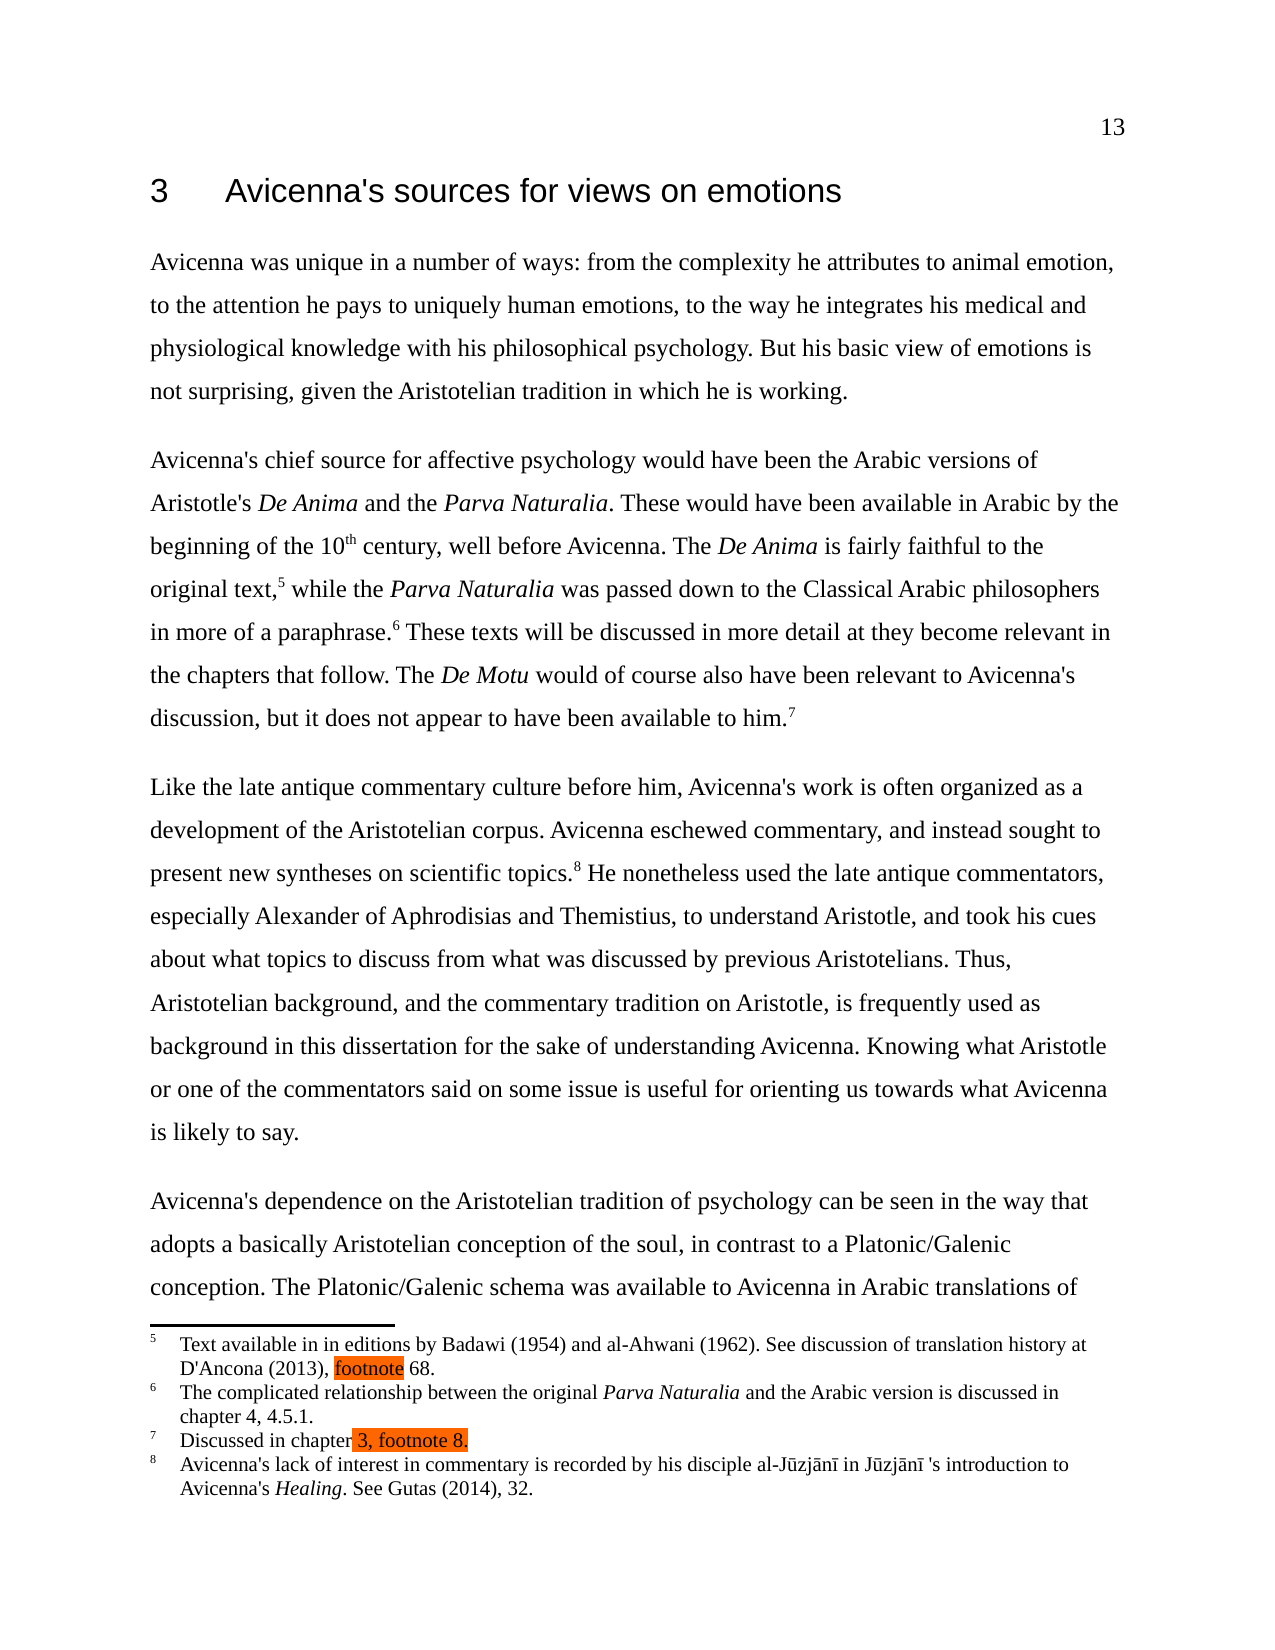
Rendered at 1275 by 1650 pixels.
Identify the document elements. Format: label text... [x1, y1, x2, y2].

text Discussed in chapter 3, footnote 8. [150, 1428, 1125, 1452]
text Avicenna's lack of interest in commentary is recorded by his disciple al-Jūzjānī in Jūzjānī 's introduction to Avicenna's Healing. See Gutas (2014), 32. [150, 1452, 1125, 1500]
text Text available in in editions by Badawi (1954) and al-Ahwani (1962). See discussion of translation history at D'Ancona (2013), footnote 68. [150, 1332, 1125, 1380]
text Like the late antique commentary culture before him, Avicenna's work is often organized as a development of the Aristotelian corpus. Avicenna eschewed commentary, and instead sought to present new syntheses on scientific topics. He nonetheless used the late antique commentators, especially Alexander of Aphrodisias and Themistius, to understand Aristotle, and took his cues about what topics to discuss from what was discussed by previous Aristotelians. Thus, Aristotelian background, and the commentary tradition on Aristotle, is frequently used as background in this dissertation for the sake of understanding Avicenna. Knowing what Aristotle or one of the commentators said on some issue is useful for orienting us towards what Avicenna is likely to say. [150, 772, 1125, 1146]
text The complicated relationship between the original Parva Naturalia and the Arabic version is discussed in chapter 4, 4.5.1. [150, 1380, 1125, 1428]
text Avicenna's chief source for affective psychology would have been the Arabic versions of Aristotle's De Anima and the Parva Naturalia. These would have been available in Arabic by the beginning of the 10th century, well before Avicenna. The De Anima is fairly faithful to the original text, while the Parva Naturalia was passed down to the Classical Arabic philosophers in more of a paraphrase. These texts will be discussed in more detail at they become relevant in the chapters that follow. The De Motu would of course also have been relevant to Avicenna's discussion, but it does not appear to have been available to him. [150, 445, 1125, 732]
text Avicenna's dependence on the Aristotelian tradition of psychology can be seen in the way that adopts a basically Aristotelian conception of the soul, in contrast to a Platonic/Galenic conception. The Platonic/Galenic schema was available to Avicenna in Arabic translations of [150, 1186, 1125, 1301]
subtitle 3 Avicenna's sources for views on emotions [150, 171, 1125, 209]
text Avicenna was unique in a number of ways: from the complexity he attributes to animal emotion, to the attention he pays to uniquely human emotions, to the way he integrates his medical and physiological knowledge with his philosophical psychology. But his basic view of emotions is not surprising, given the Aristotelian tradition in which he is working. [150, 247, 1125, 405]
